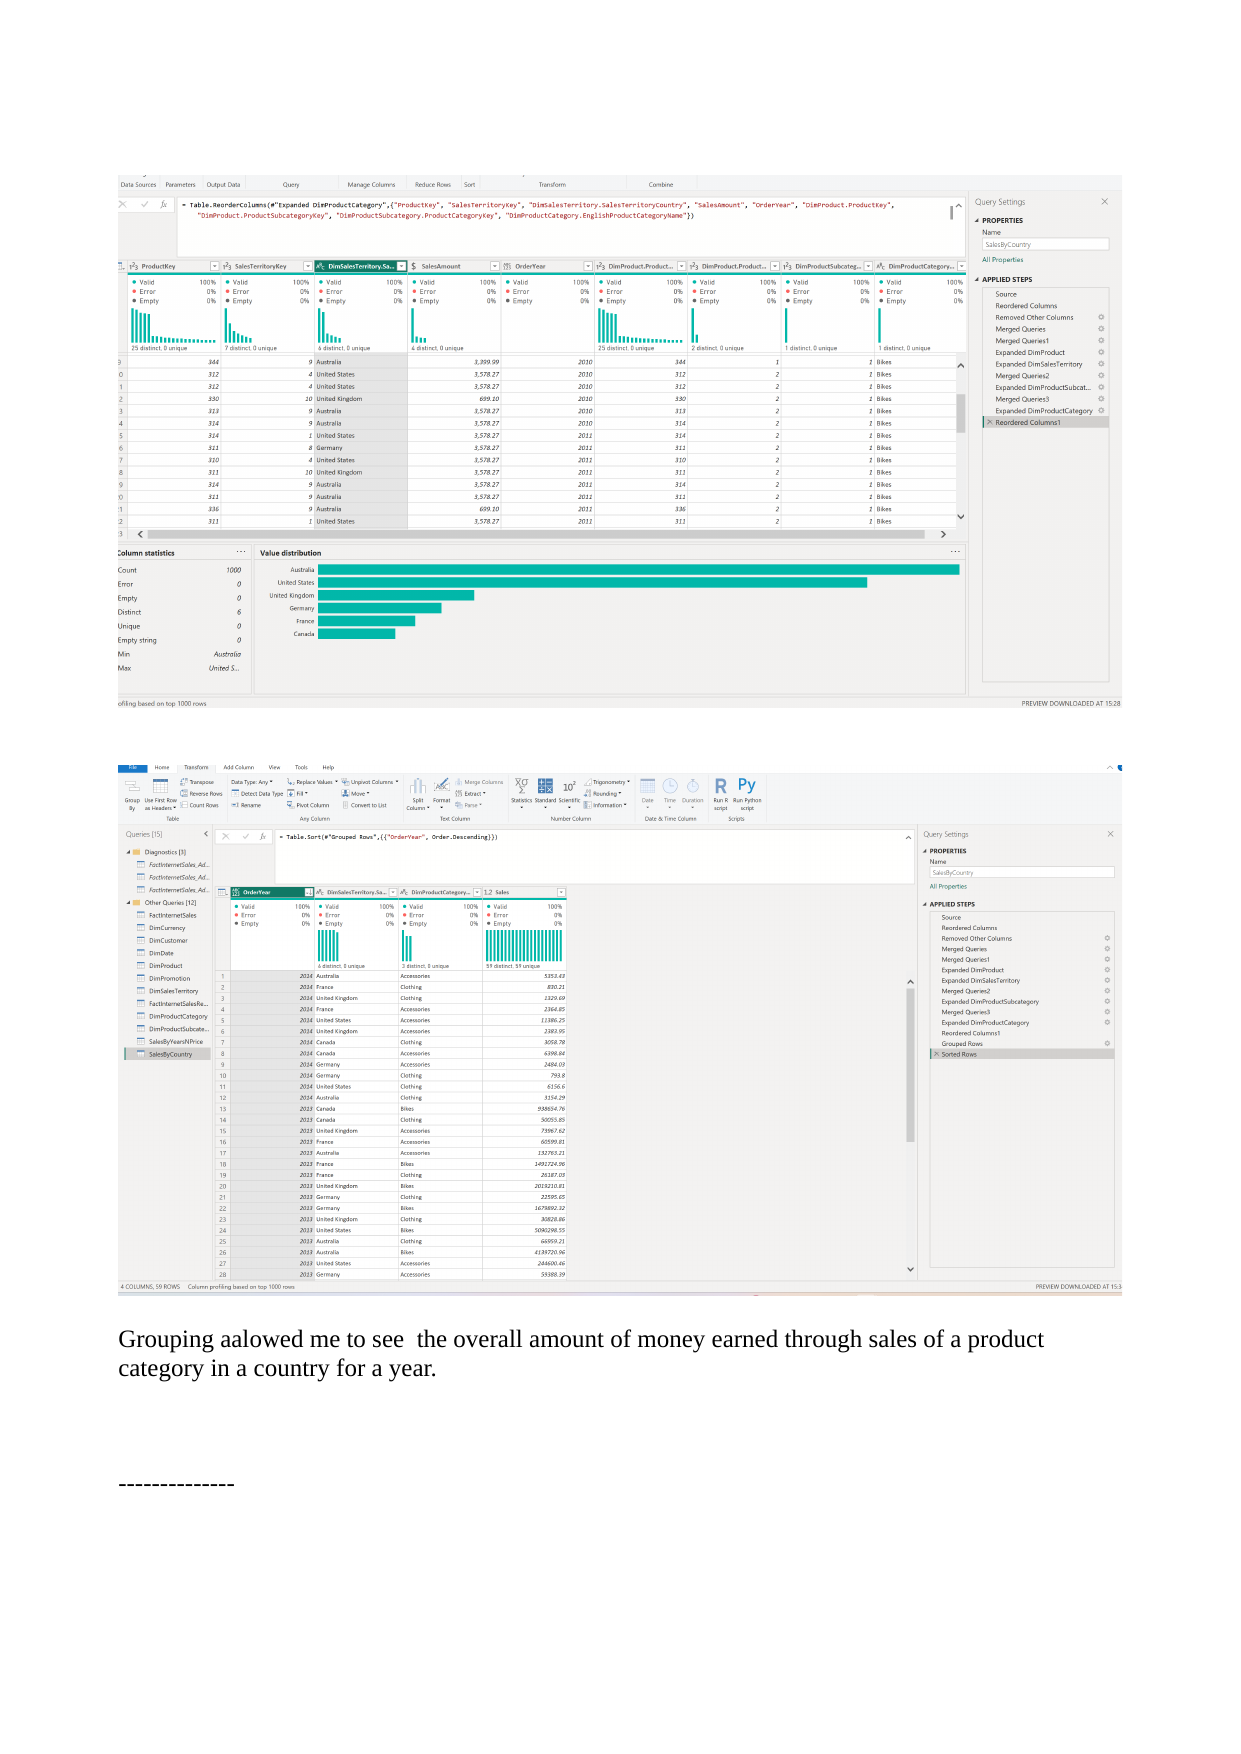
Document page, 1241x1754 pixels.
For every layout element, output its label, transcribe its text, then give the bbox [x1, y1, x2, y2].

text Grouping aalowed me to see the overall amount of money earned through sales of a product category in a country for a year. [118, 1324, 1122, 1382]
picture [118, 765, 1123, 1296]
text -------------- [118, 1468, 1122, 1497]
picture [118, 175, 1123, 708]
